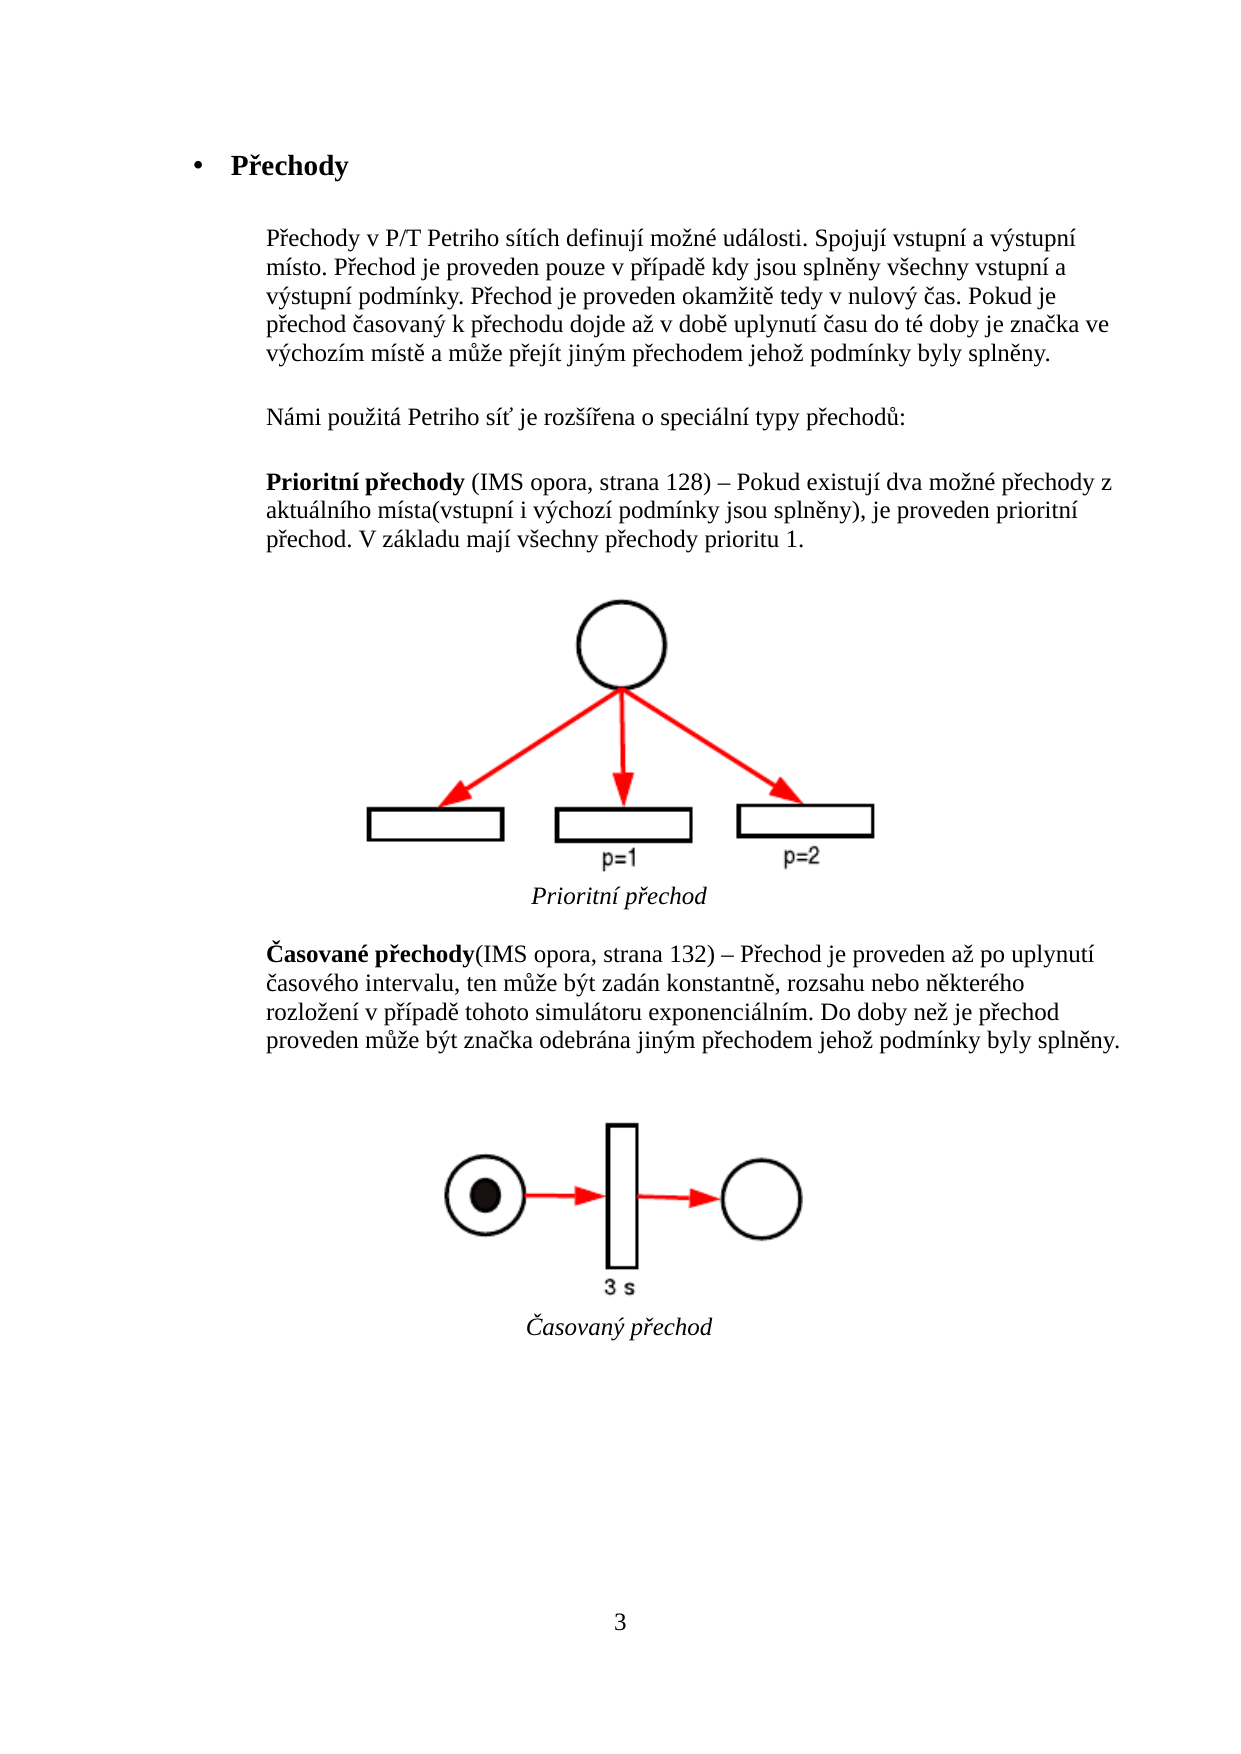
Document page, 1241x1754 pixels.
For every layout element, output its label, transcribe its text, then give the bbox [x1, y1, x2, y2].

list Časované přechody(IMS opora, strana 132) – Přechod je proveden až po uplynutí časového intervalu, ten může být zadán konstantně, rozsahu nebo některého rozložení v případě tohoto simulátoru exponenciálním. Do doby než je přechod proveden může být značka odebrána jiným přechodem jehož podmínky byly splněny. [228, 652, 1122, 1054]
list Prioritní přechod [332, 881, 908, 909]
picture [401, 1096, 839, 1312]
list Přechody [193, 148, 1122, 181]
list Přechody v P/T Petriho sítích definují možné události. Spojují vstupní a výstupní místo. Přechod je proveden pouze v případě kdy jsou splněny všechny vstupní a výstupní podmínky. Přechod je proveden okamžitě tedy v nulový čas. Pokud je přechod časovaný k přechodu dojde až v době uplynutí času do té doby je značka ve výchozím místě a může přejít jiným přechodem jehož podmínky byly splněny. [228, 223, 1122, 367]
list Prioritní přechody (IMS opora, strana 128) – Pokud existují dva možné přechody z aktuálního místa(vstupní i výchozí podmínky jsou splněny), je proveden prioritní přechod. V základu mají všechny přechody prioritu 1. [228, 467, 1122, 553]
list Námi použitá Petriho síť je rozšířena o speciální typy přechodů: [228, 402, 1122, 431]
list Časovaný přechod [401, 1312, 839, 1340]
picture [331, 595, 909, 881]
